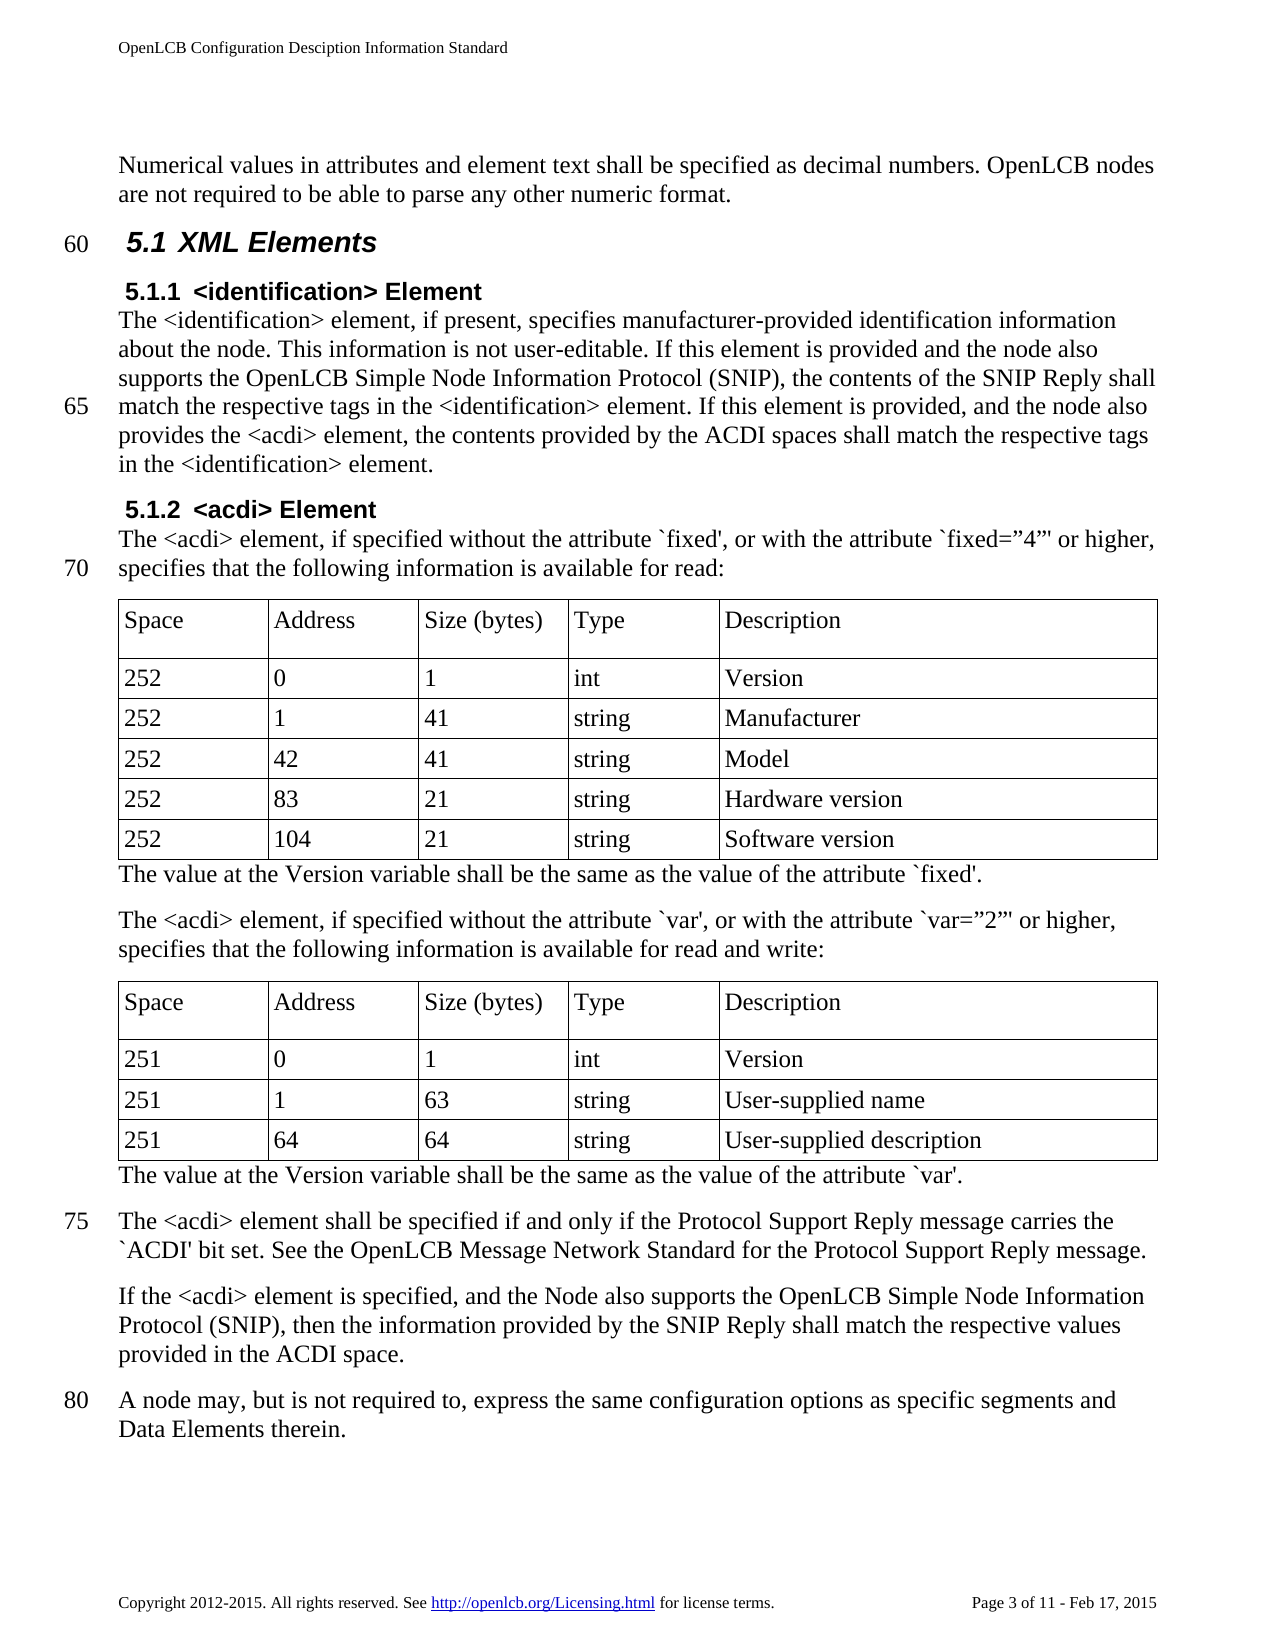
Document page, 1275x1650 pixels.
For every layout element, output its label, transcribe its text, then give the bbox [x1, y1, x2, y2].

table_header Size (bytes) [419, 982, 568, 1039]
text The value at the Version variable shall be the same as the value of the attribute `fixed'. [118, 860, 1157, 888]
table_cell 1 [269, 699, 418, 738]
table_cell string [569, 1080, 719, 1119]
table_cell Manufacturer [720, 699, 1157, 738]
table_cell 63 [419, 1080, 568, 1119]
subtitle <acdi> Element [118, 495, 1157, 524]
text The <identification> element, if present, specifies manufacturer-provided identification information about the node. This information is not user-editable. If this element is provided and the node also supports the OpenLCB Simple Node Information Protocol (SNIP), the contents of the SNIP Reply shall match the respective tags in the <identification> element. If this element is provided, and the node also provides the <acdi> element, the contents provided by the ACDI spaces shall match the respective tags in the <identification> element. [118, 305, 1157, 478]
table_header Space [119, 982, 268, 1039]
table_cell 42 [269, 739, 418, 778]
table_cell 41 [419, 739, 568, 778]
table_cell 252 [119, 779, 268, 819]
table_cell string [569, 739, 719, 778]
table_cell User-supplied description [720, 1120, 1157, 1160]
table_cell Software version [720, 820, 1157, 859]
text The value at the Version variable shall be the same as the value of the attribute `var'. [118, 1161, 1157, 1188]
table_header Size (bytes) [419, 600, 568, 657]
text If the <acdi> element is specified, and the Node also supports the OpenLCB Simple Node Information Protocol (SNIP), then the information provided by the SNIP Reply shall match the respective values provided in the ACDI space. [118, 1281, 1157, 1368]
table_header Description [720, 600, 1157, 657]
table_cell Model [720, 739, 1157, 778]
table_cell User-supplied name [720, 1080, 1157, 1119]
table_header Space [119, 600, 268, 657]
table_cell 0 [269, 659, 418, 698]
table_cell string [569, 779, 719, 819]
table_cell 21 [419, 779, 568, 819]
table_header Address [269, 982, 418, 1039]
text The <acdi> element shall be specified if and only if the Protocol Support Reply message carries the `ACDI' bit set. See the OpenLCB Message Network Standard for the Protocol Support Reply message. [118, 1206, 1157, 1264]
table_cell int [569, 1040, 719, 1079]
table_cell 41 [419, 699, 568, 738]
subtitle XML Elements [118, 225, 1157, 259]
table_header Type [569, 600, 719, 657]
table_cell Version [720, 659, 1157, 698]
text The <acdi> element, if specified without the attribute `fixed', or with the attribute `fixed=”4”' or higher, specifies that the following information is available for read: [118, 524, 1157, 582]
table_cell 104 [269, 820, 418, 859]
table_cell 1 [419, 1040, 568, 1079]
table_cell Version [720, 1040, 1157, 1079]
table_cell 1 [419, 659, 568, 698]
table_cell 64 [419, 1120, 568, 1160]
table_header Address [269, 600, 418, 657]
table_cell 21 [419, 820, 568, 859]
text A node may, but is not required to, express the same configuration options as specific segments and Data Elements therein. [118, 1385, 1157, 1443]
text Numerical values in attributes and element text shall be specified as decimal numbers. OpenLCB nodes are not required to be able to parse any other numeric format. [118, 150, 1157, 207]
table_cell 252 [119, 739, 268, 778]
table_cell 251 [119, 1040, 268, 1079]
table_cell 0 [269, 1040, 418, 1079]
table_cell string [569, 699, 719, 738]
text The <acdi> element, if specified without the attribute `var', or with the attribute `var=”2”' or higher, specifies that the following information is available for read and write: [118, 906, 1157, 963]
table_cell Hardware version [720, 779, 1157, 819]
table_cell 64 [269, 1120, 418, 1160]
table_cell 83 [269, 779, 418, 819]
table_cell 1 [269, 1080, 418, 1119]
table_header Description [720, 982, 1157, 1039]
table_cell 252 [119, 699, 268, 738]
table_cell string [569, 1120, 719, 1160]
table_cell int [569, 659, 719, 698]
table_cell string [569, 820, 719, 859]
table_cell 251 [119, 1120, 268, 1160]
table_cell 252 [119, 659, 268, 698]
table_cell 252 [119, 820, 268, 859]
table_header Type [569, 982, 719, 1039]
table_cell 251 [119, 1080, 268, 1119]
subtitle <identification> Element [118, 276, 1157, 305]
